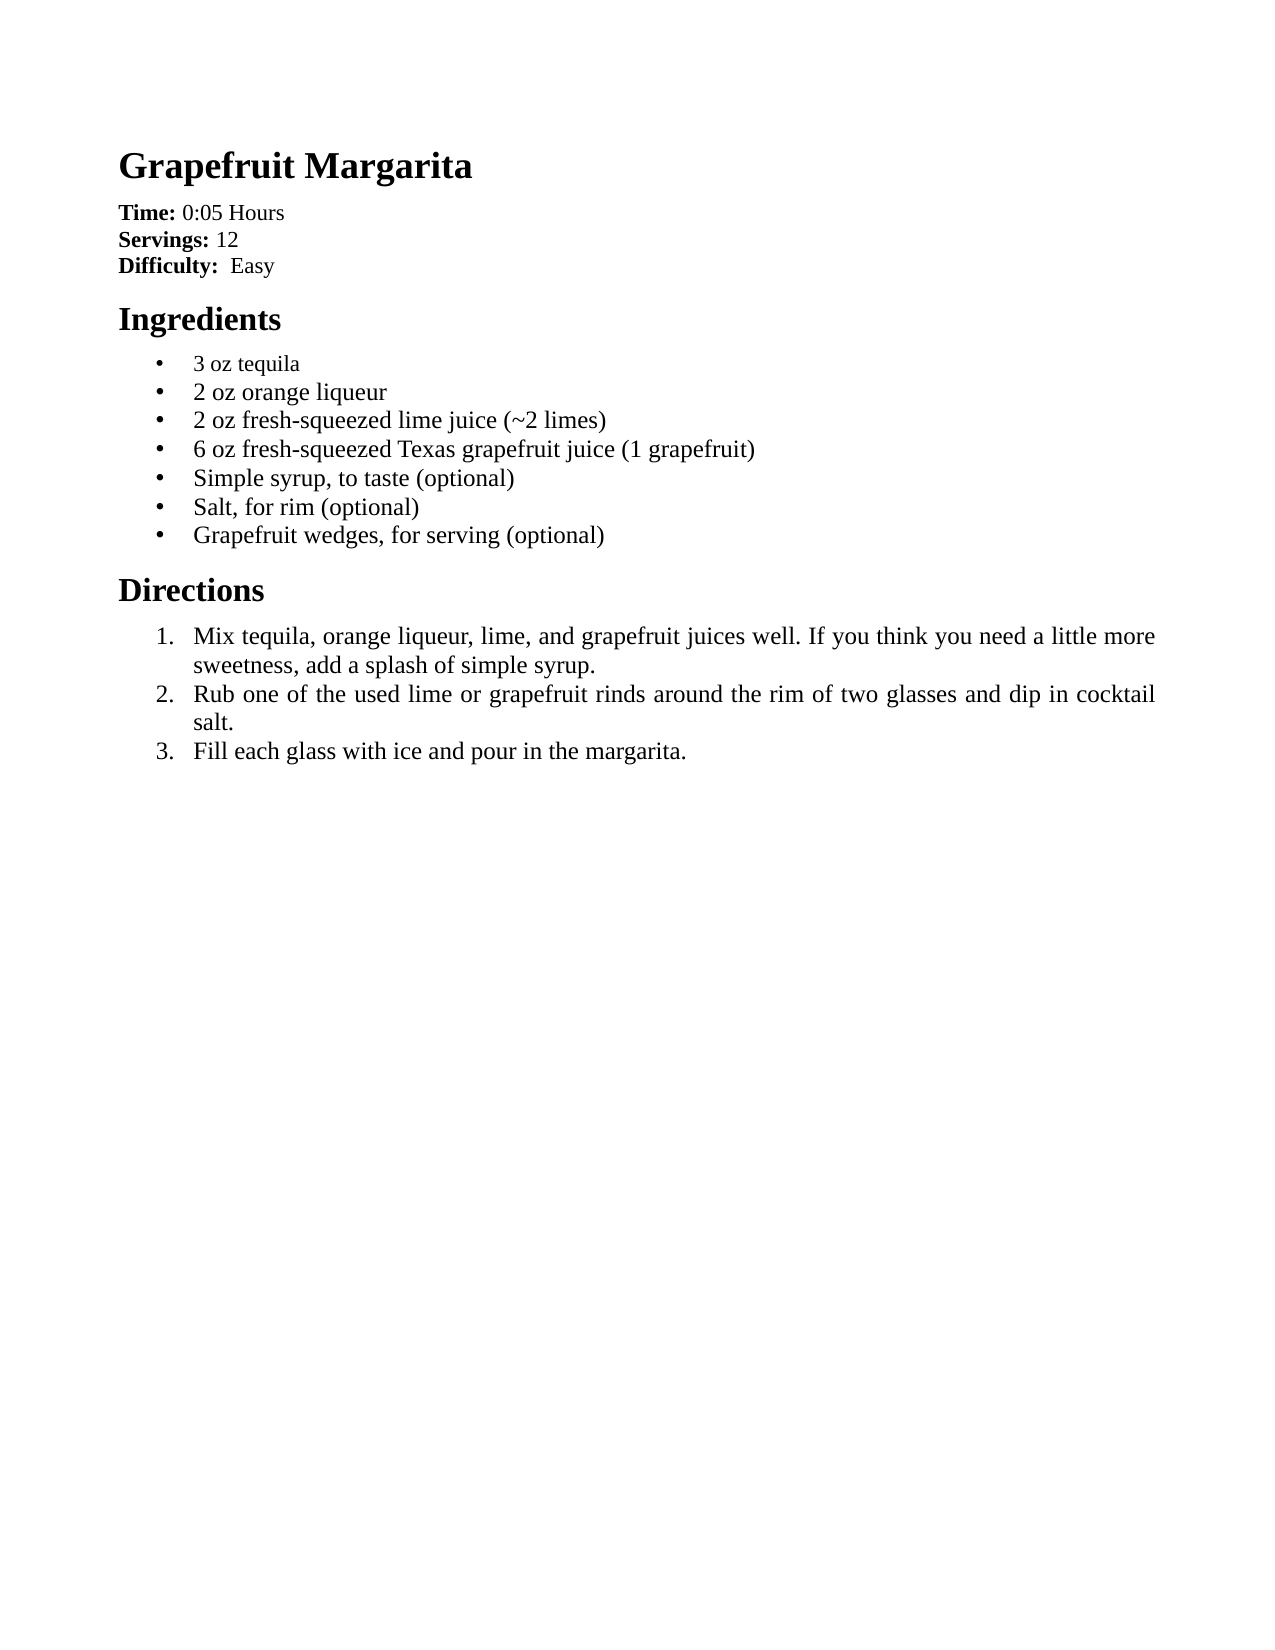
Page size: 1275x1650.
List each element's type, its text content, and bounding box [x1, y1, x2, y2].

text Difficulty: Easy [118, 252, 1157, 278]
list Salt, for rim (optional) [156, 492, 1157, 520]
list Mix tequila, orange liqueur, lime, and grapefruit juices well. If you think you need a little more sweetness, add a splash of simple syrup. [156, 621, 1157, 679]
subtitle Grapefruit Margarita [118, 143, 1157, 187]
subtitle Directions [118, 570, 1157, 609]
text Time: 0:05 Hours [118, 199, 1157, 226]
subtitle Ingredients [118, 299, 1157, 338]
list Fill each glass with ice and pour in the margarita. [156, 736, 1157, 765]
list 6 oz fresh-squeezed Texas grapefruit juice (1 grapefruit) [156, 434, 1157, 463]
list Rub one of the used lime or grapefruit rinds around the rim of two glasses and dip in cocktail salt. [156, 679, 1157, 736]
list 2 oz fresh-squeezed lime juice (~2 limes) [156, 405, 1157, 434]
list Simple syrup, to taste (optional) [156, 463, 1157, 492]
text Servings: 12 [118, 226, 1157, 252]
list 3 oz tequila [156, 350, 1157, 377]
list Grapefruit wedges, for serving (optional) [156, 520, 1157, 549]
list 2 oz orange liqueur [156, 377, 1157, 405]
